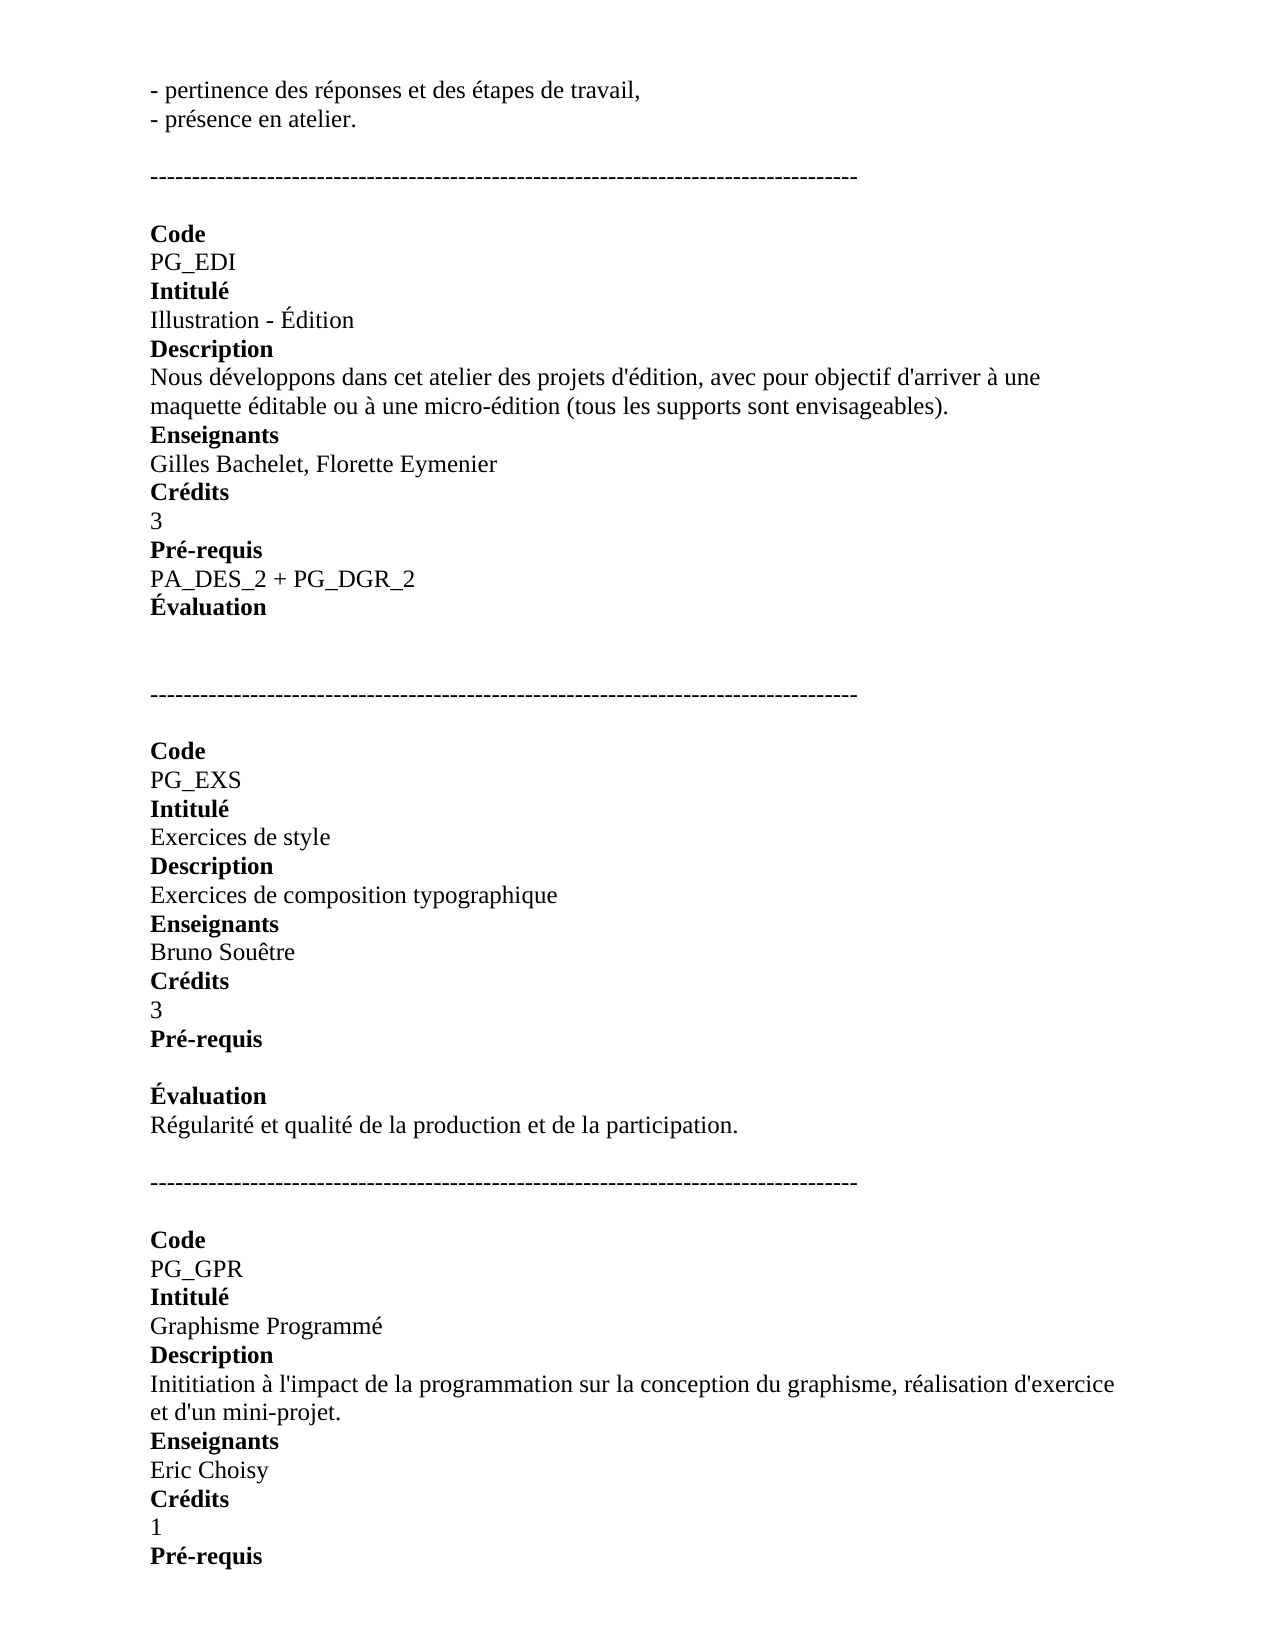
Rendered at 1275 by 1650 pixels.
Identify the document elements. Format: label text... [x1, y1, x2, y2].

text Crédits [150, 1484, 1125, 1512]
text Pré-requis [150, 535, 1125, 564]
text Description [150, 334, 1125, 362]
text Description [150, 851, 1125, 880]
text ------------------------------------------------------------------------------------- [150, 679, 1125, 707]
text Pré-requis [150, 1024, 1125, 1052]
text Enseignants [150, 420, 1125, 449]
text - pertinence des réponses et des étapes de travail, - présence en atelier. [150, 75, 1125, 132]
text PG_GPR [150, 1254, 1125, 1282]
text PG_EDI [150, 247, 1125, 276]
text Inititiation à l'impact de la programmation sur la conception du graphisme, réalisation d'exercice et d'un mini-projet. [150, 1369, 1125, 1426]
text PG_EXS [150, 765, 1125, 794]
text Évaluation [150, 592, 1125, 621]
text Code [150, 736, 1125, 765]
text Crédits [150, 477, 1125, 506]
text Enseignants [150, 909, 1125, 937]
text 1 [150, 1512, 1125, 1541]
text Code [150, 1225, 1125, 1254]
text 3 [150, 995, 1125, 1024]
text Illustration - Édition [150, 305, 1125, 334]
text Évaluation [150, 1081, 1125, 1110]
text ------------------------------------------------------------------------------------- [150, 161, 1125, 190]
text ------------------------------------------------------------------------------------- [150, 1167, 1125, 1196]
text Eric Choisy [150, 1455, 1125, 1484]
text Régularité et qualité de la production et de la participation. [150, 1110, 1125, 1139]
text Code [150, 219, 1125, 247]
text Crédits [150, 966, 1125, 995]
text Intitulé [150, 794, 1125, 822]
text Exercices de composition typographique [150, 880, 1125, 909]
text Gilles Bachelet, Florette Eymenier [150, 449, 1125, 477]
text Bruno Souêtre [150, 937, 1125, 966]
text Exercices de style [150, 822, 1125, 851]
text Graphisme Programmé [150, 1311, 1125, 1340]
text PA_DES_2 + PG_DGR_2 [150, 564, 1125, 592]
text 3 [150, 506, 1125, 535]
text Pré-requis [150, 1541, 1125, 1570]
text Enseignants [150, 1426, 1125, 1455]
text Description [150, 1340, 1125, 1369]
text Intitulé [150, 276, 1125, 305]
text Intitulé [150, 1282, 1125, 1311]
text Nous développons dans cet atelier des projets d'édition, avec pour objectif d'arriver à une maquette éditable ou à une micro-édition (tous les supports sont envisageables). [150, 362, 1125, 420]
